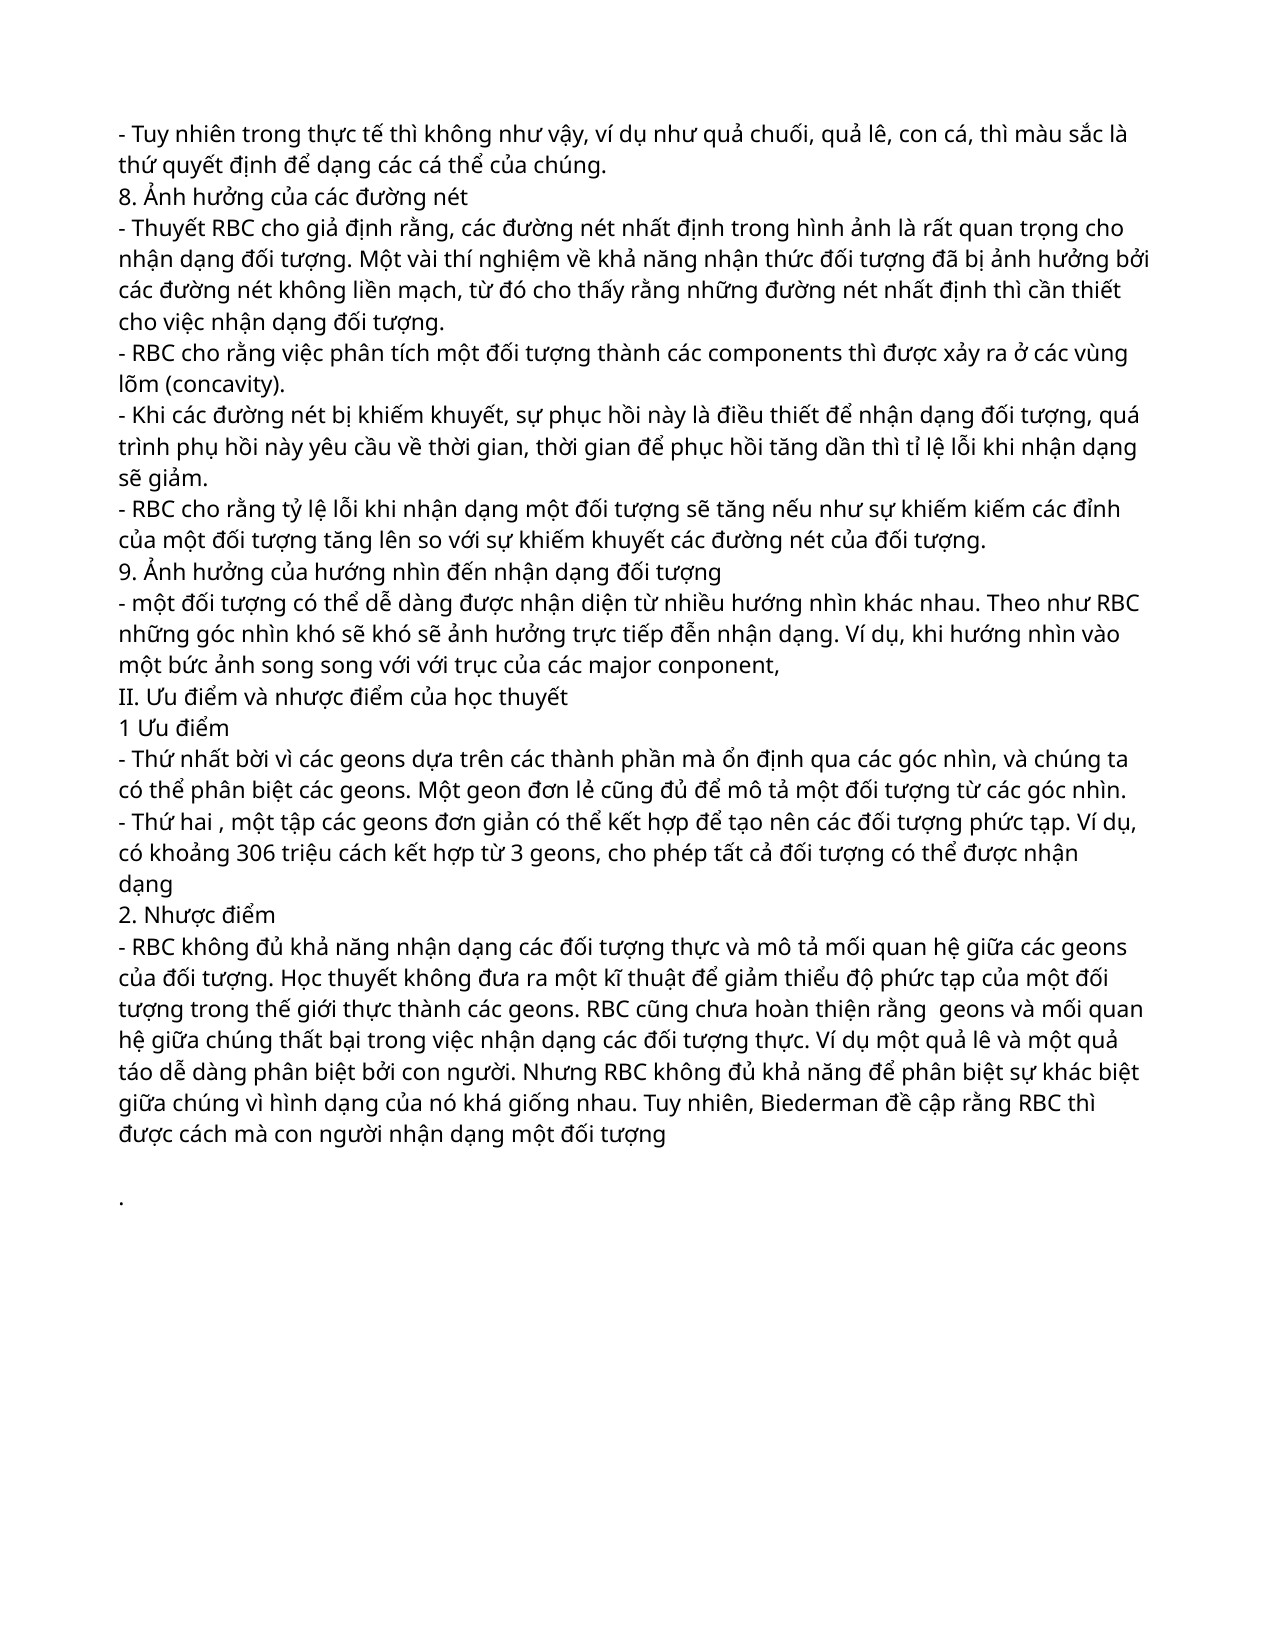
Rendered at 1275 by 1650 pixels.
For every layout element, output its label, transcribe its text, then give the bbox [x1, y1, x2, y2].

text 2. Nhược điểm [118, 899, 1157, 931]
text - Thứ hai , một tập các geons đơn giản có thể kết hợp để tạo nên các đối tượng phức tạp. Ví dụ, có khoảng 306 triệu cách kết hợp từ 3 geons, cho phép tất cả đối tượng có thể được nhận [118, 806, 1157, 868]
text - RBC cho rằng việc phân tích một đối tượng thành các components thì được xảy ra ở các vùng lõm (concavity). [118, 337, 1157, 399]
text 8. Ảnh hưởng của các đường nét [118, 181, 1157, 212]
text - Thuyết RBC cho giả định rằng, các đường nét nhất định trong hình ảnh là rất quan trọng cho nhận dạng đối tượng. Một vài thí nghiệm về khả năng nhận thức đối tượng đã bị ảnh hưởng bởi các đường nét không liền mạch, từ đó cho thấy rằng những đường nét nhất định thì cần thiết cho việc nhận dạng đối tượng. [118, 212, 1157, 337]
text - một đối tượng có thể dễ dàng được nhận diện từ nhiều hướng nhìn khác nhau. Theo như RBC những góc nhìn khó sẽ khó sẽ ảnh hưởng trực tiếp đễn nhận dạng. Ví dụ, khi hướng nhìn vào một bức ảnh song song với với trục của các major conponent, [118, 587, 1157, 681]
text . [118, 1181, 1157, 1212]
text II. Ưu điểm và nhược điểm của học thuyết [118, 681, 1157, 712]
text - Tuy nhiên trong thực tế thì không như vậy, ví dụ như quả chuối, quả lê, con cá, thì màu sắc là thứ quyết định để dạng các cá thể của chúng. [118, 118, 1157, 181]
text 1 Ưu điểm [118, 712, 1157, 743]
text - Khi các đường nét bị khiếm khuyết, sự phục hồi này là điều thiết để nhận dạng đối tượng, quá trình phụ hồi này yêu cầu về thời gian, thời gian để phục hồi tăng dần thì tỉ lệ lỗi khi nhận dạng sẽ giảm. [118, 399, 1157, 493]
text 9. Ảnh hưởng của hướng nhìn đến nhận dạng đối tượng [118, 556, 1157, 587]
text - RBC không đủ khả năng nhận dạng các đối tượng thực và mô tả mối quan hệ giữa các geons của đối tượng. Học thuyết không đưa ra một kĩ thuật để giảm thiểu độ phức tạp của một đối tượng trong thế giới thực thành các geons. RBC cũng chưa hoàn thiện rằng geons và mối quan hệ giữa chúng thất bại trong việc nhận dạng các đối tượng thực. Ví dụ một quả lê và một quả táo dễ dàng phân biệt bởi con người. Nhưng RBC không đủ khả năng để phân biệt sự khác biệt giữa chúng vì hình dạng của nó khá giống nhau. Tuy nhiên, Biederman đề cập rằng RBC thì được cách mà con người nhận dạng một đối tượng [118, 931, 1157, 1149]
text - Thứ nhất bời vì các geons dựa trên các thành phần mà ổn định qua các góc nhìn, và chúng ta có thể phân biệt các geons. Một geon đơn lẻ cũng đủ để mô tả một đối tượng từ các góc nhìn. [118, 743, 1157, 806]
text dạng [118, 868, 1157, 899]
text - RBC cho rằng tỷ lệ lỗi khi nhận dạng một đối tượng sẽ tăng nếu như sự khiếm kiếm các đỉnh của một đối tượng tăng lên so với sự khiếm khuyết các đường nét của đối tượng. [118, 493, 1157, 556]
